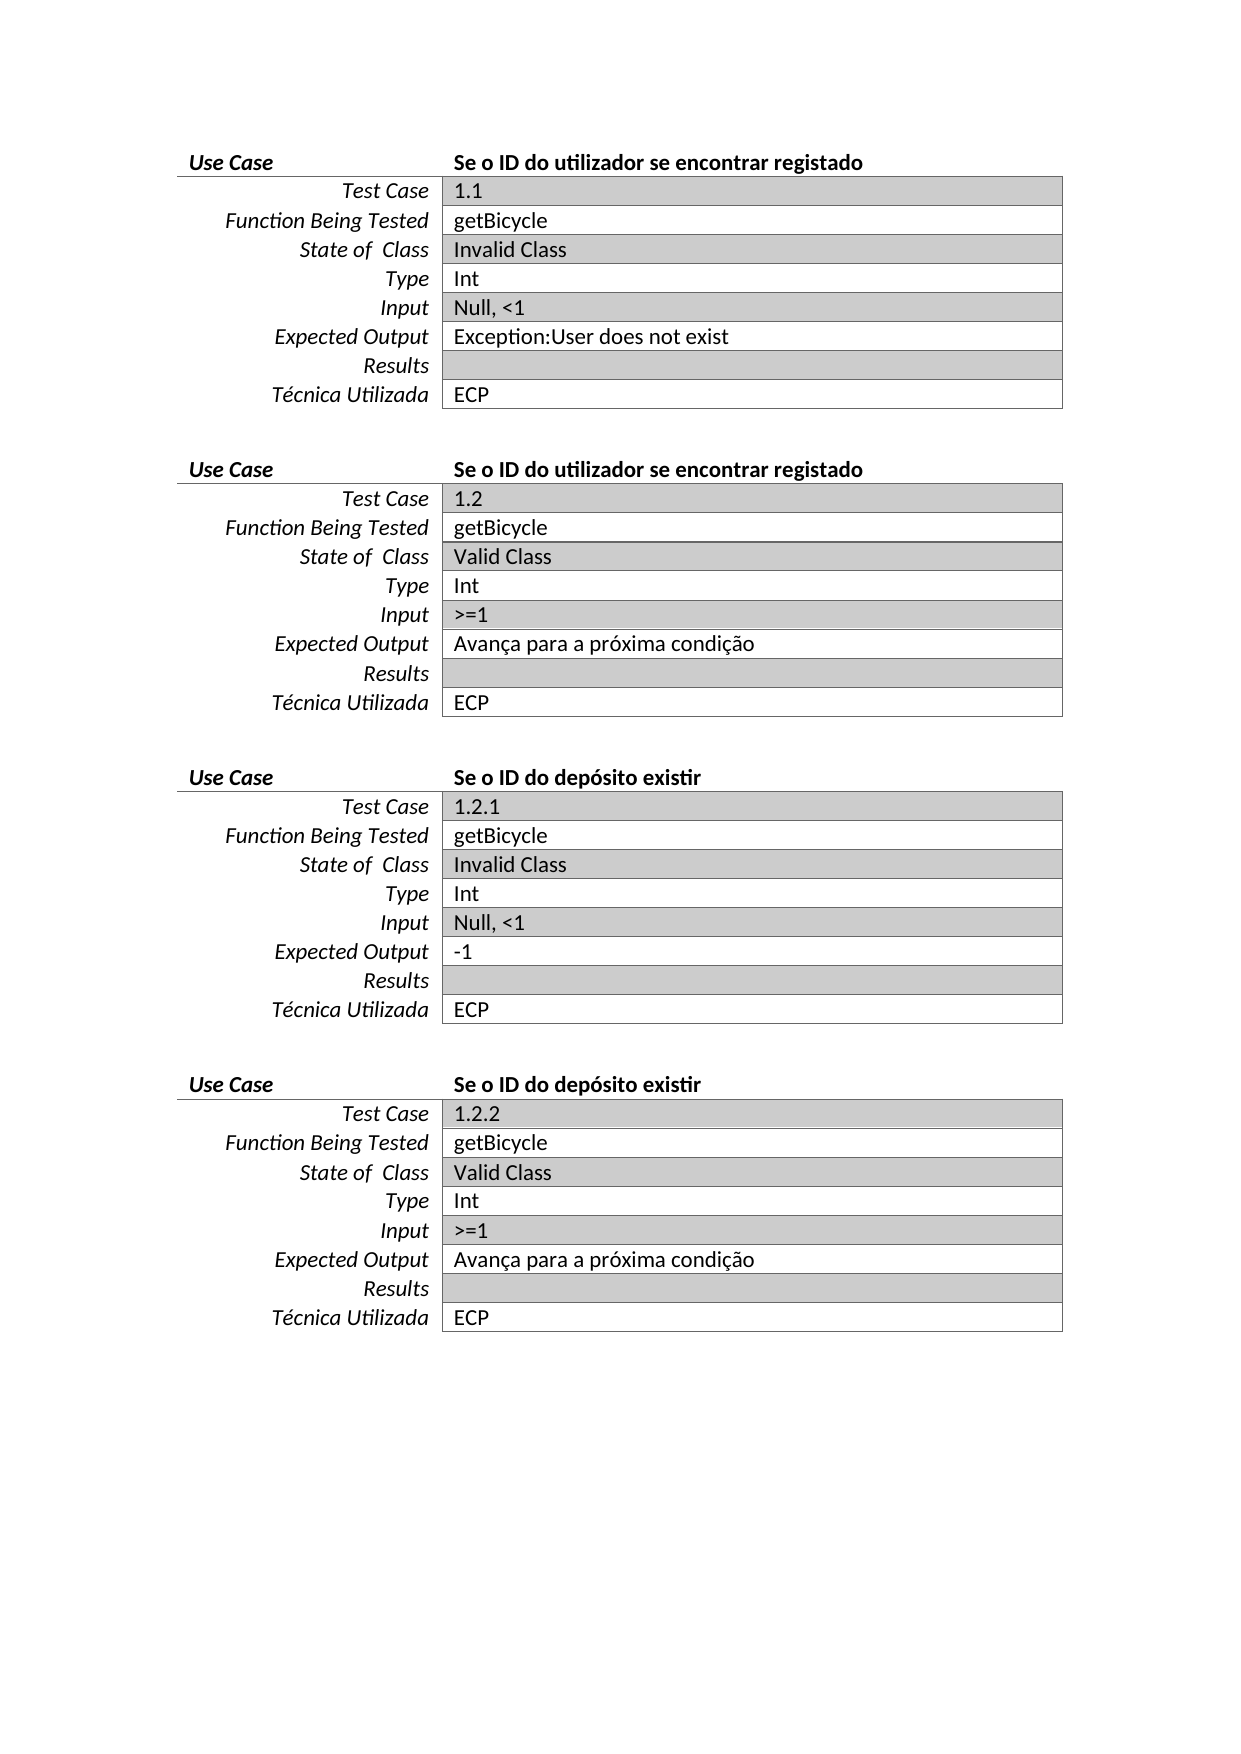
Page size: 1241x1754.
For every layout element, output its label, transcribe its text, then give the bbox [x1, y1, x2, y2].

table_cell State of Class [177, 234, 442, 263]
table_cell Function Being Tested [177, 1128, 442, 1157]
table_cell >=1 [443, 1216, 1062, 1244]
table_cell Int [443, 879, 1062, 907]
table_cell Test Case [177, 792, 442, 820]
table_cell Int [443, 264, 1062, 292]
table_cell Valid Class [443, 1158, 1062, 1186]
table_cell Input [177, 292, 442, 321]
table_cell getBicycle [443, 1129, 1062, 1157]
table_cell Results [177, 350, 442, 379]
table_cell Técnica Utilizada [177, 687, 442, 716]
table_cell Técnica Utilizada [177, 994, 442, 1023]
table_cell Exception:User does not exist [443, 322, 1062, 350]
table_cell Invalid Class [443, 850, 1062, 878]
table_cell [443, 1274, 1062, 1302]
table_cell Results [177, 965, 442, 994]
table_cell 1.1 [443, 177, 1062, 205]
table_cell Type [177, 263, 442, 292]
table_cell getBicycle [443, 513, 1062, 541]
table_cell Técnica Utilizada [177, 1302, 442, 1331]
table_cell getBicycle [443, 821, 1062, 849]
table_cell Type [177, 570, 442, 599]
table_cell >=1 [443, 601, 1062, 628]
table_cell Results [177, 658, 442, 687]
table_cell Expected Output [177, 936, 442, 965]
table_cell Null, <1 [443, 908, 1062, 936]
table_cell Int [443, 571, 1062, 599]
table_cell Valid Class [443, 543, 1062, 570]
table_cell Técnica Utilizada [177, 379, 442, 408]
table_cell State of Class [177, 541, 442, 570]
table_cell 1.2.2 [443, 1100, 1062, 1127]
table_cell [443, 966, 1062, 994]
table_cell Null, <1 [443, 293, 1062, 321]
table_cell State of Class [177, 1157, 442, 1186]
table_cell Invalid Class [443, 235, 1062, 263]
table_cell Input [177, 907, 442, 936]
table_cell Test Case [177, 177, 442, 205]
table_cell Function Being Tested [177, 512, 442, 541]
table_header Se o ID do depósito existir [443, 1070, 1062, 1098]
table_cell Test Case [177, 1100, 442, 1127]
table_header Use Case [177, 148, 442, 176]
table_cell Function Being Tested [177, 205, 442, 234]
table_cell ECP [443, 995, 1062, 1023]
table_cell getBicycle [443, 206, 1062, 234]
table_header Use Case [177, 763, 442, 791]
table_cell Type [177, 1186, 442, 1215]
table_cell 1.2.1 [443, 792, 1062, 820]
table_cell Input [177, 1215, 442, 1244]
table_cell -1 [443, 937, 1062, 965]
table_cell State of Class [177, 849, 442, 878]
table_cell [443, 659, 1062, 687]
table_cell Int [443, 1187, 1062, 1215]
table_header Use Case [177, 455, 442, 483]
table_header Se o ID do depósito existir [443, 763, 1062, 791]
table_header Se o ID do utilizador se encontrar registado [443, 148, 1062, 176]
table_cell Avança para a próxima condição [443, 1245, 1062, 1273]
table_cell Results [177, 1273, 442, 1302]
table_cell ECP [443, 1303, 1062, 1331]
table_cell Expected Output [177, 629, 442, 658]
table_cell Input [177, 600, 442, 628]
table_header Use Case [177, 1070, 442, 1098]
table_cell Avança para a próxima condição [443, 630, 1062, 658]
table_cell Type [177, 878, 442, 907]
table_cell Function Being Tested [177, 820, 442, 849]
table_cell [443, 351, 1062, 379]
table_cell 1.2 [443, 484, 1062, 512]
table_cell Expected Output [177, 1244, 442, 1273]
table_cell ECP [443, 380, 1062, 408]
table_header Se o ID do utilizador se encontrar registado [443, 455, 1062, 483]
table_cell Test Case [177, 484, 442, 512]
table_cell ECP [443, 688, 1062, 716]
table_cell Expected Output [177, 321, 442, 350]
